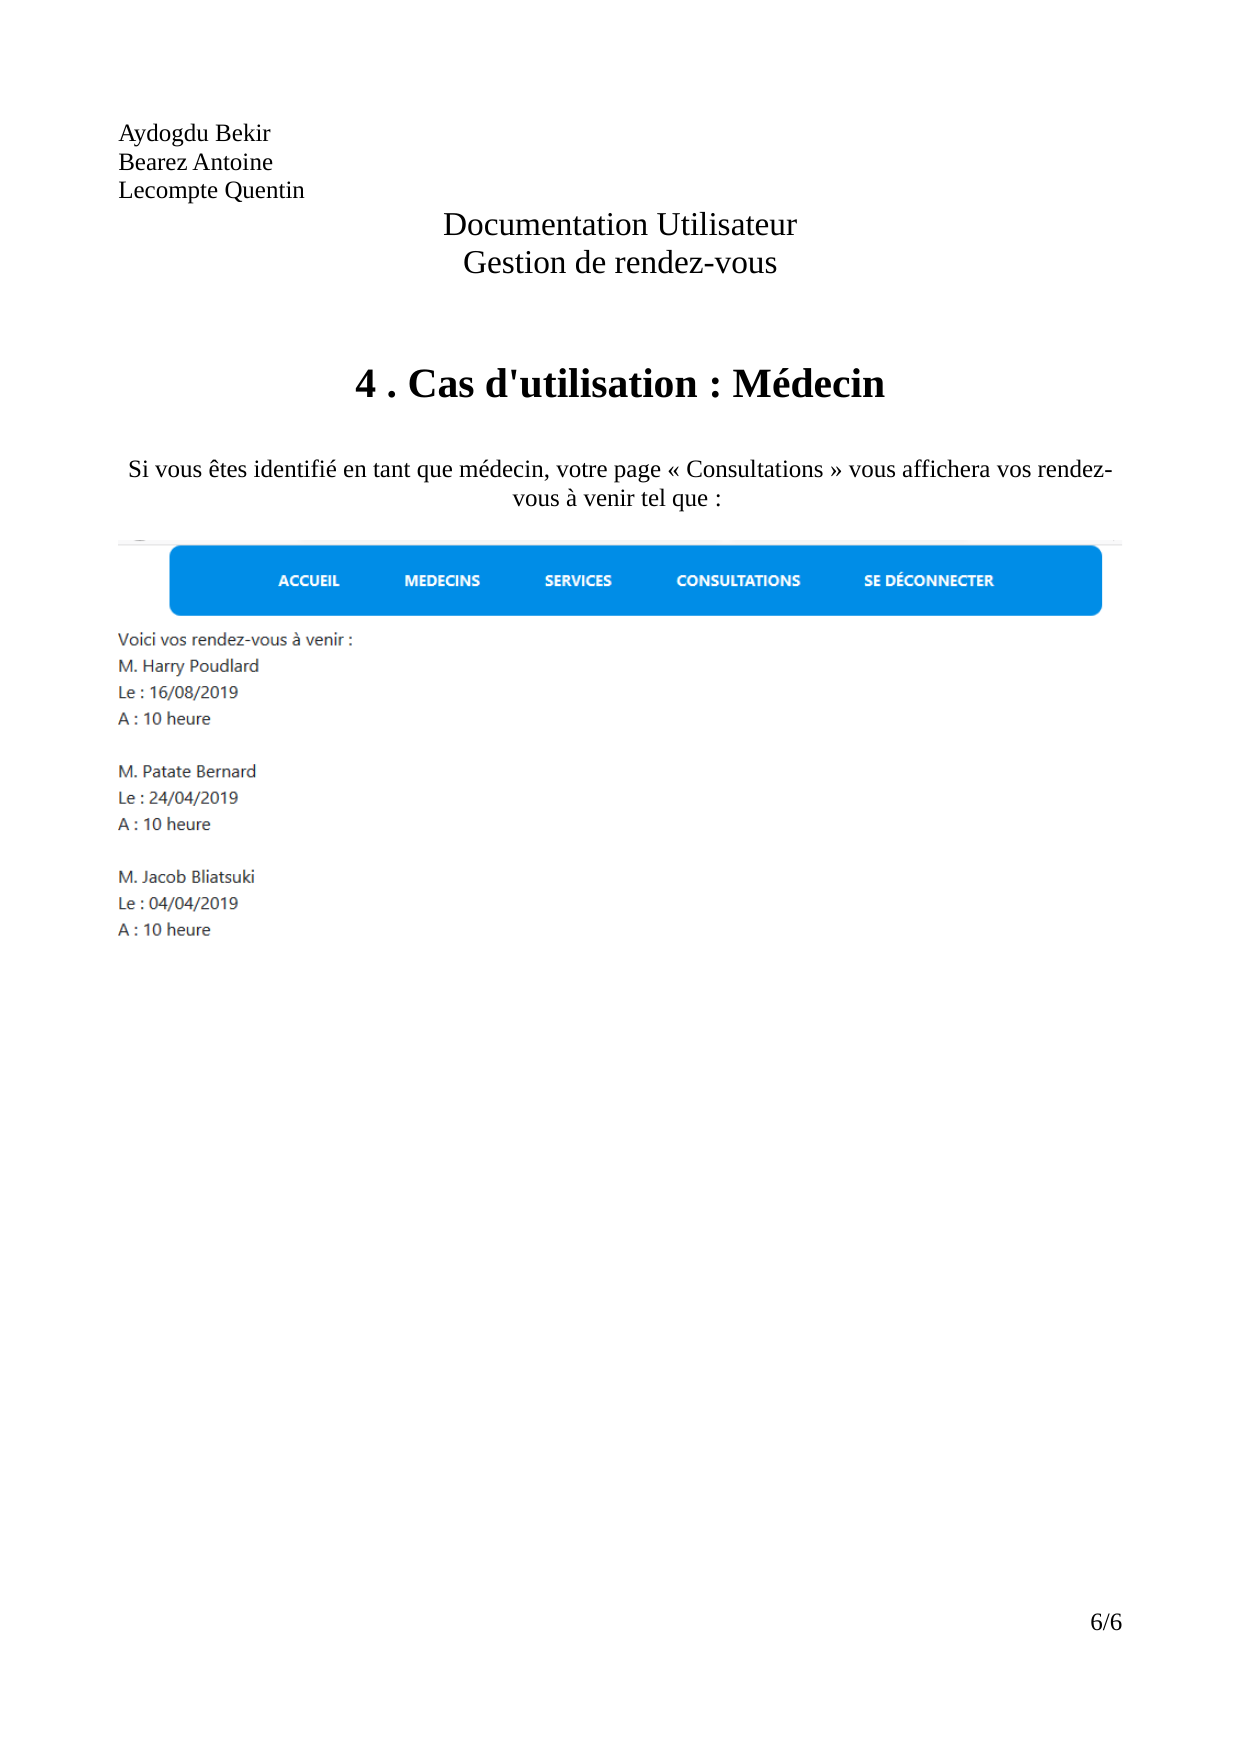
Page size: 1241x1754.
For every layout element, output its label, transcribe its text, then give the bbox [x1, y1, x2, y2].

picture [118, 540, 1123, 995]
text Si vous êtes identifié en tant que médecin, votre page « Consultations » vous affichera vos rendez-vous à venir tel que : [118, 454, 1122, 512]
text 4 . Cas d'utilisation : Médecin [118, 358, 1122, 406]
